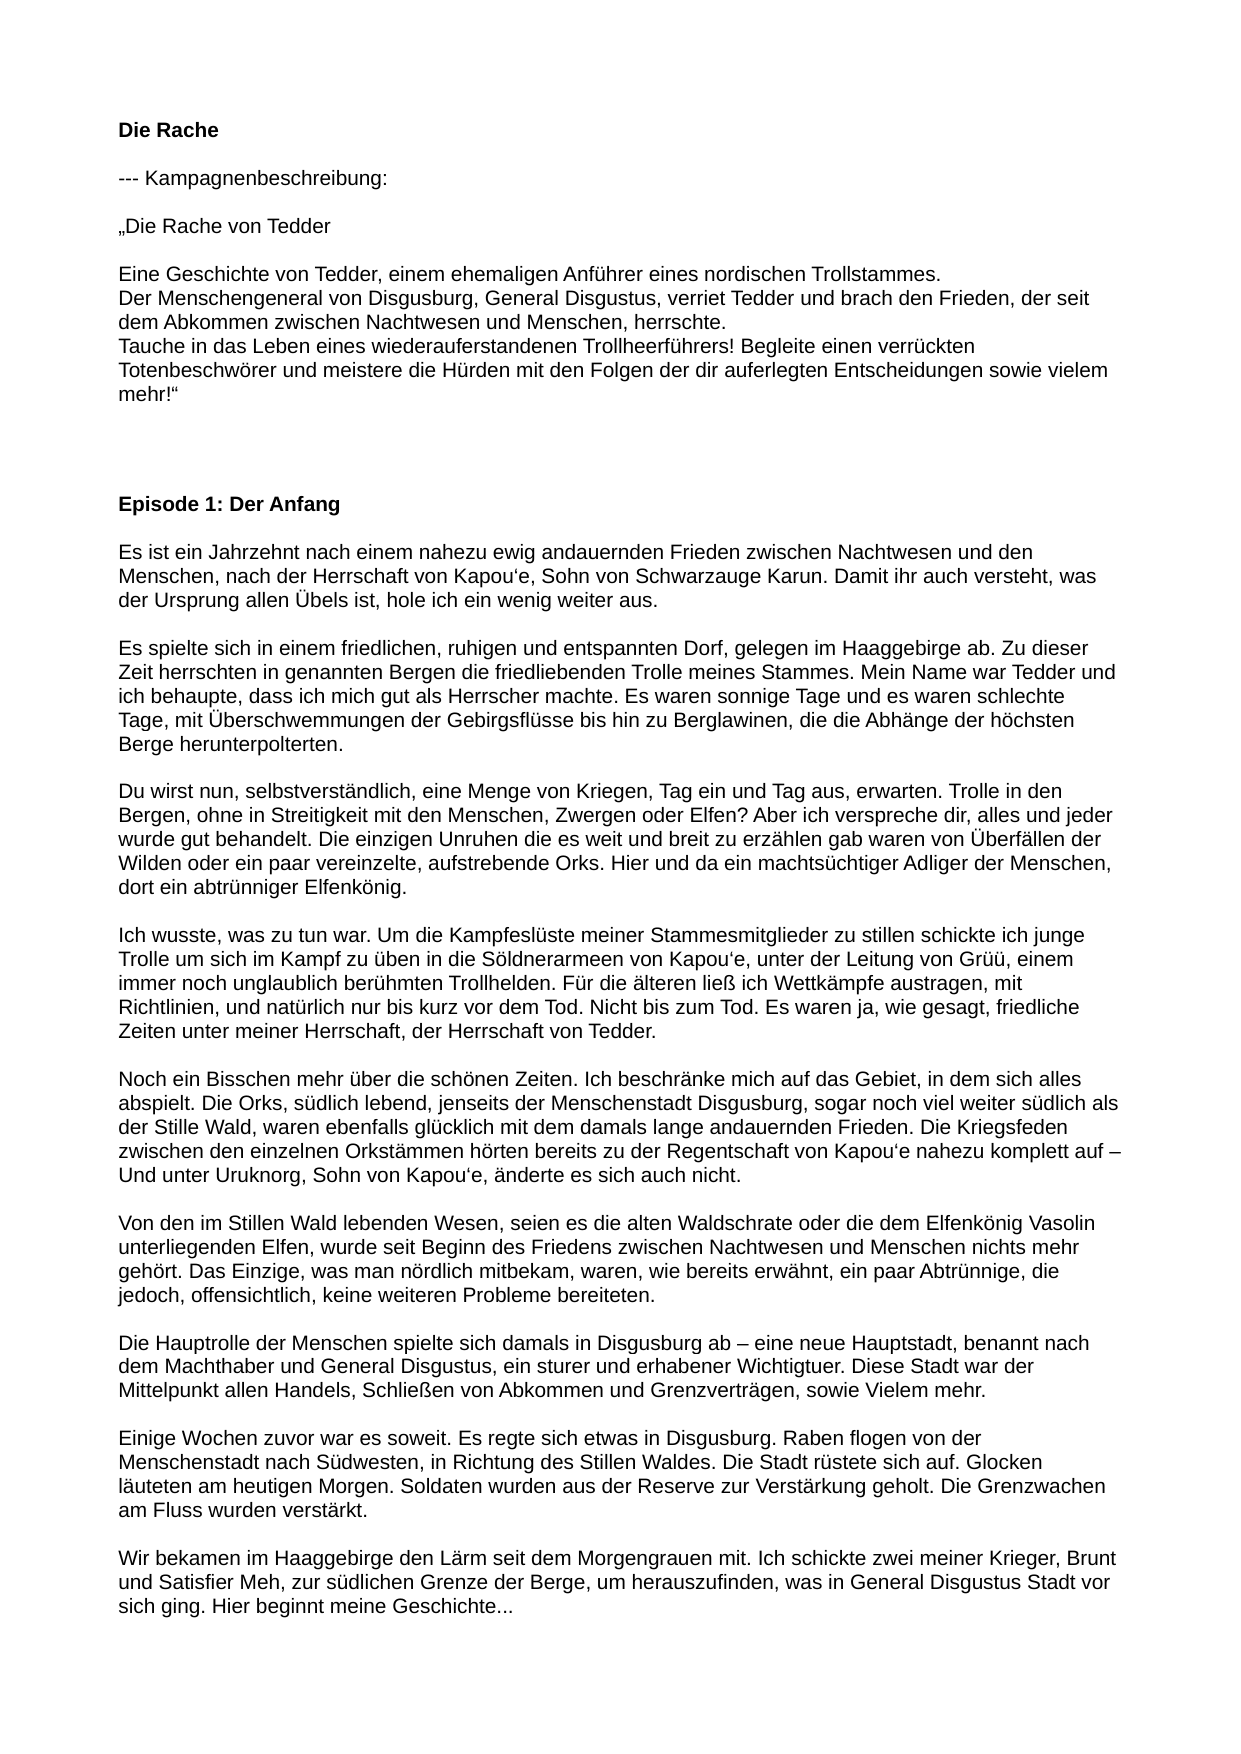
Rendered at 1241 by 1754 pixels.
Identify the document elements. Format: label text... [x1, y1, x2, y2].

text Tauche in das Leben eines wiederauferstandenen Trollheerführers! Begleite einen verrückten Totenbeschwörer und meistere die Hürden mit den Folgen der dir auferlegten Entscheidungen sowie vielem mehr!“ [118, 334, 1122, 406]
text Der Menschengeneral von Disgusburg, General Disgustus, verriet Tedder und brach den Frieden, der seit dem Abkommen zwischen Nachtwesen und Menschen, herrschte. [118, 286, 1122, 334]
text „Die Rache von Tedder [118, 214, 1122, 238]
text Es ist ein Jahrzehnt nach einem nahezu ewig andauernden Frieden zwischen Nachtwesen und den Menschen, nach der Herrschaft von Kapou‘e, Sohn von Schwarzauge Karun. Damit ihr auch versteht, was der Ursprung allen Übels ist, hole ich ein wenig weiter aus. [118, 540, 1122, 612]
text Du wirst nun, selbstverständlich, eine Menge von Kriegen, Tag ein und Tag aus, erwarten. Trolle in den Bergen, ohne in Streitigkeit mit den Menschen, Zwergen oder Elfen? Aber ich verspreche dir, alles und jeder wurde gut behandelt. Die einzigen Unruhen die es weit und breit zu erzählen gab waren von Überfällen der Wilden oder ein paar vereinzelte, aufstrebende Orks. Hier und da ein machtsüchtiger Adliger der Menschen, dort ein abtrünniger Elfenkönig. [118, 779, 1122, 899]
text Ich wusste, was zu tun war. Um die Kampfeslüste meiner Stammesmitglieder zu stillen schickte ich junge Trolle um sich im Kampf zu üben in die Söldnerarmeen von Kapou‘e, unter der Leitung von Grüü, einem immer noch unglaublich berühmten Trollhelden. Für die älteren ließ ich Wettkämpfe austragen, mit Richtlinien, und natürlich nur bis kurz vor dem Tod. Nicht bis zum Tod. Es waren ja, wie gesagt, friedliche Zeiten unter meiner Herrschaft, der Herrschaft von Tedder. [118, 923, 1122, 1043]
text Noch ein Bisschen mehr über die schönen Zeiten. Ich beschränke mich auf das Gebiet, in dem sich alles abspielt. Die Orks, südlich lebend, jenseits der Menschenstadt Disgusburg, sogar noch viel weiter südlich als der Stille Wald, waren ebenfalls glücklich mit dem damals lange andauernden Frieden. Die Kriegsfeden zwischen den einzelnen Orkstämmen hörten bereits zu der Regentschaft von Kapou‘e nahezu komplett auf – Und unter Uruknorg, Sohn von Kapou‘e, änderte es sich auch nicht. [118, 1067, 1122, 1187]
text Einige Wochen zuvor war es soweit. Es regte sich etwas in Disgusburg. Raben flogen von der Menschenstadt nach Südwesten, in Richtung des Stillen Waldes. Die Stadt rüstete sich auf. Glocken läuteten am heutigen Morgen. Soldaten wurden aus der Reserve zur Verstärkung geholt. Die Grenzwachen am Fluss wurden verstärkt. [118, 1426, 1122, 1522]
text Von den im Stillen Wald lebenden Wesen, seien es die alten Waldschrate oder die dem Elfenkönig Vasolin unterliegenden Elfen, wurde seit Beginn des Friedens zwischen Nachtwesen und Menschen nichts mehr gehört. Das Einzige, was man nördlich mitbekam, waren, wie bereits erwähnt, ein paar Abtrünnige, die jedoch, offensichtlich, keine weiteren Probleme bereiteten. [118, 1211, 1122, 1306]
text Die Rache [118, 118, 1122, 142]
text Episode 1: Der Anfang [118, 492, 1122, 516]
text Die Hauptrolle der Menschen spielte sich damals in Disgusburg ab – eine neue Hauptstadt, benannt nach dem Machthaber und General Disgustus, ein sturer und erhabener Wichtigtuer. Diese Stadt war der Mittelpunkt allen Handels, Schließen von Abkommen und Grenzverträgen, sowie Vielem mehr. [118, 1330, 1122, 1402]
text --- Kampagnenbeschreibung: [118, 166, 1122, 190]
text Es spielte sich in einem friedlichen, ruhigen und entspannten Dorf, gelegen im Haaggebirge ab. Zu dieser Zeit herrschten in genannten Bergen die friedliebenden Trolle meines Stammes. Mein Name war Tedder und ich behaupte, dass ich mich gut als Herrscher machte. Es waren sonnige Tage und es waren schlechte Tage, mit Überschwemmungen der Gebirgsflüsse bis hin zu Berglawinen, die die Abhänge der höchsten Berge herunterpolterten. [118, 636, 1122, 755]
text Eine Geschichte von Tedder, einem ehemaligen Anführer eines nordischen Trollstammes. [118, 262, 1122, 286]
text Wir bekamen im Haaggebirge den Lärm seit dem Morgengrauen mit. Ich schickte zwei meiner Krieger, Brunt und Satisfier Meh, zur südlichen Grenze der Berge, um herauszufinden, was in General Disgustus Stadt vor sich ging. Hier beginnt meine Geschichte... [118, 1546, 1122, 1618]
